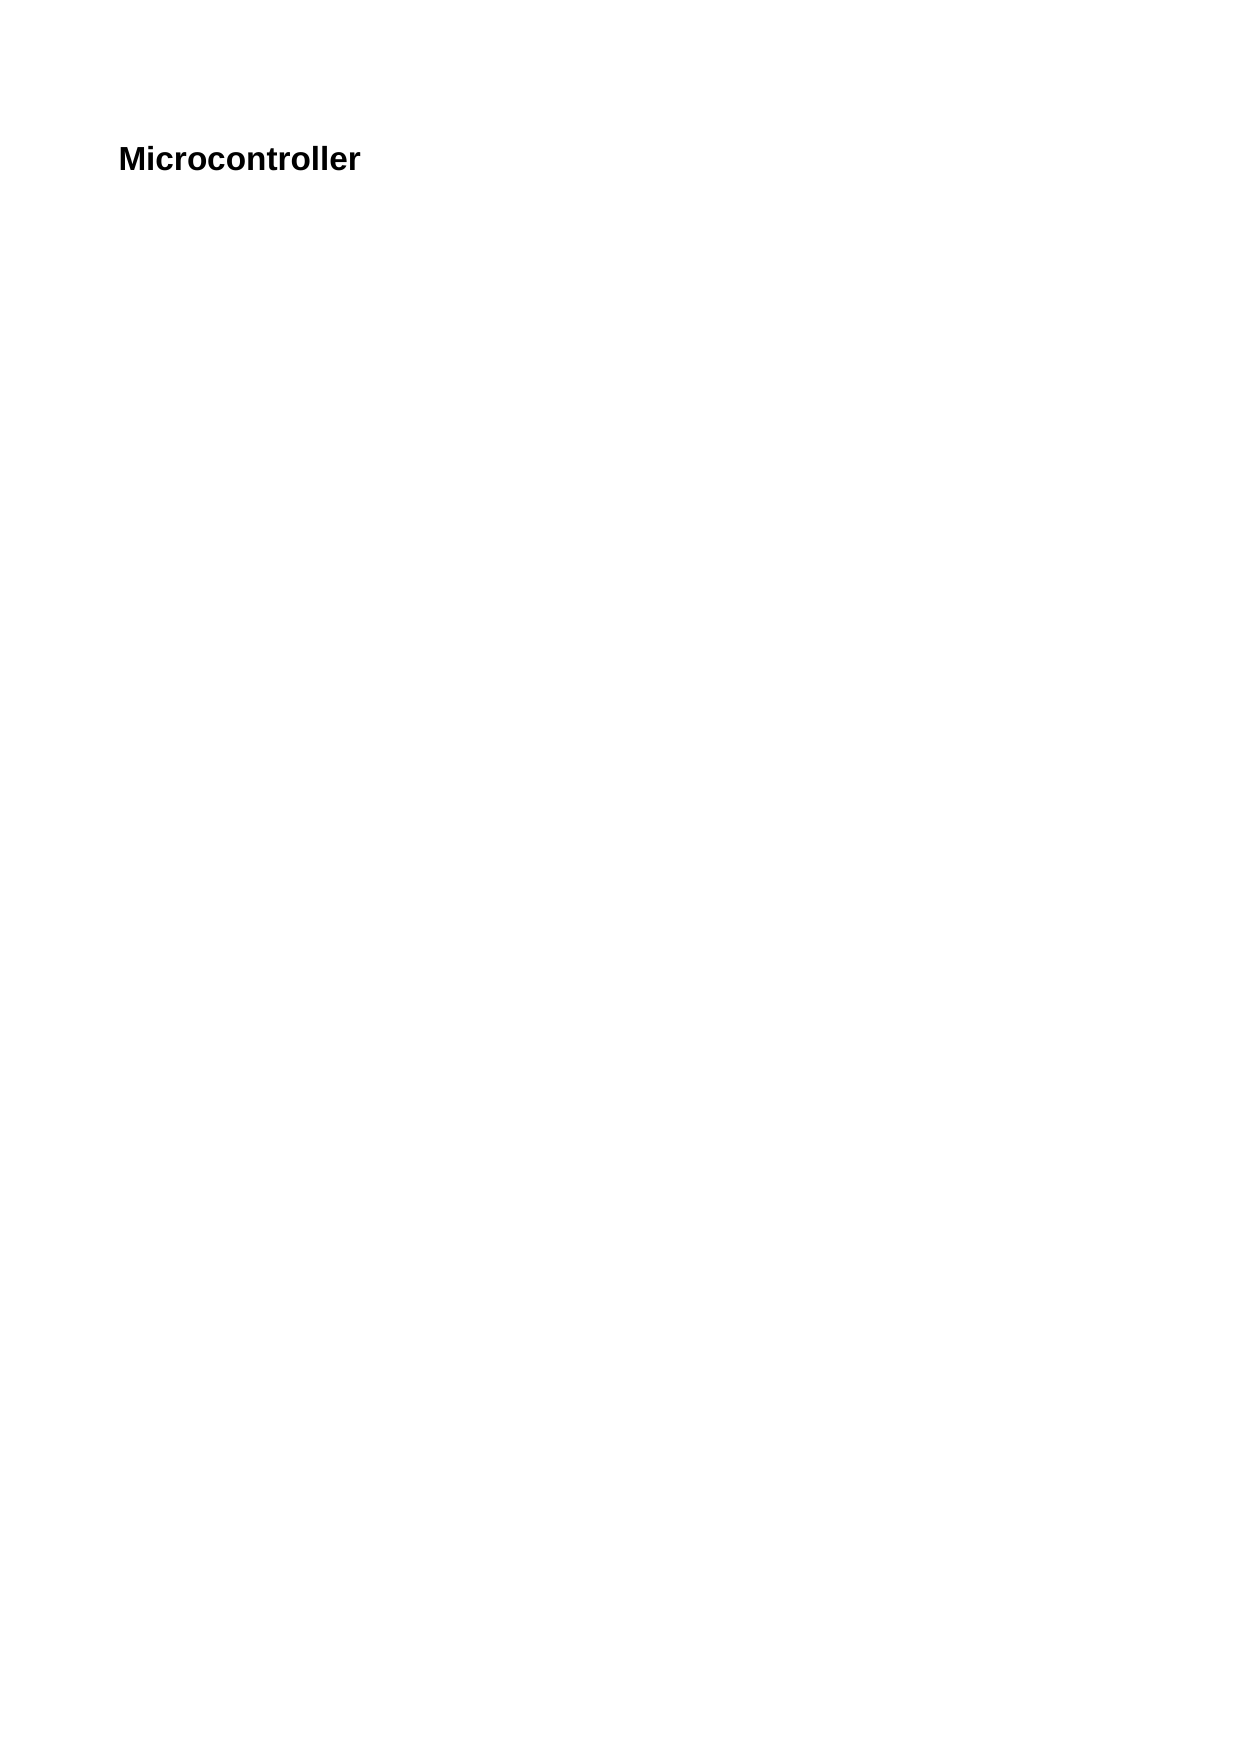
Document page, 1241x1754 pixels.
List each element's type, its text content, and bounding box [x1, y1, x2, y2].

subtitle Microcontroller [118, 139, 1122, 178]
